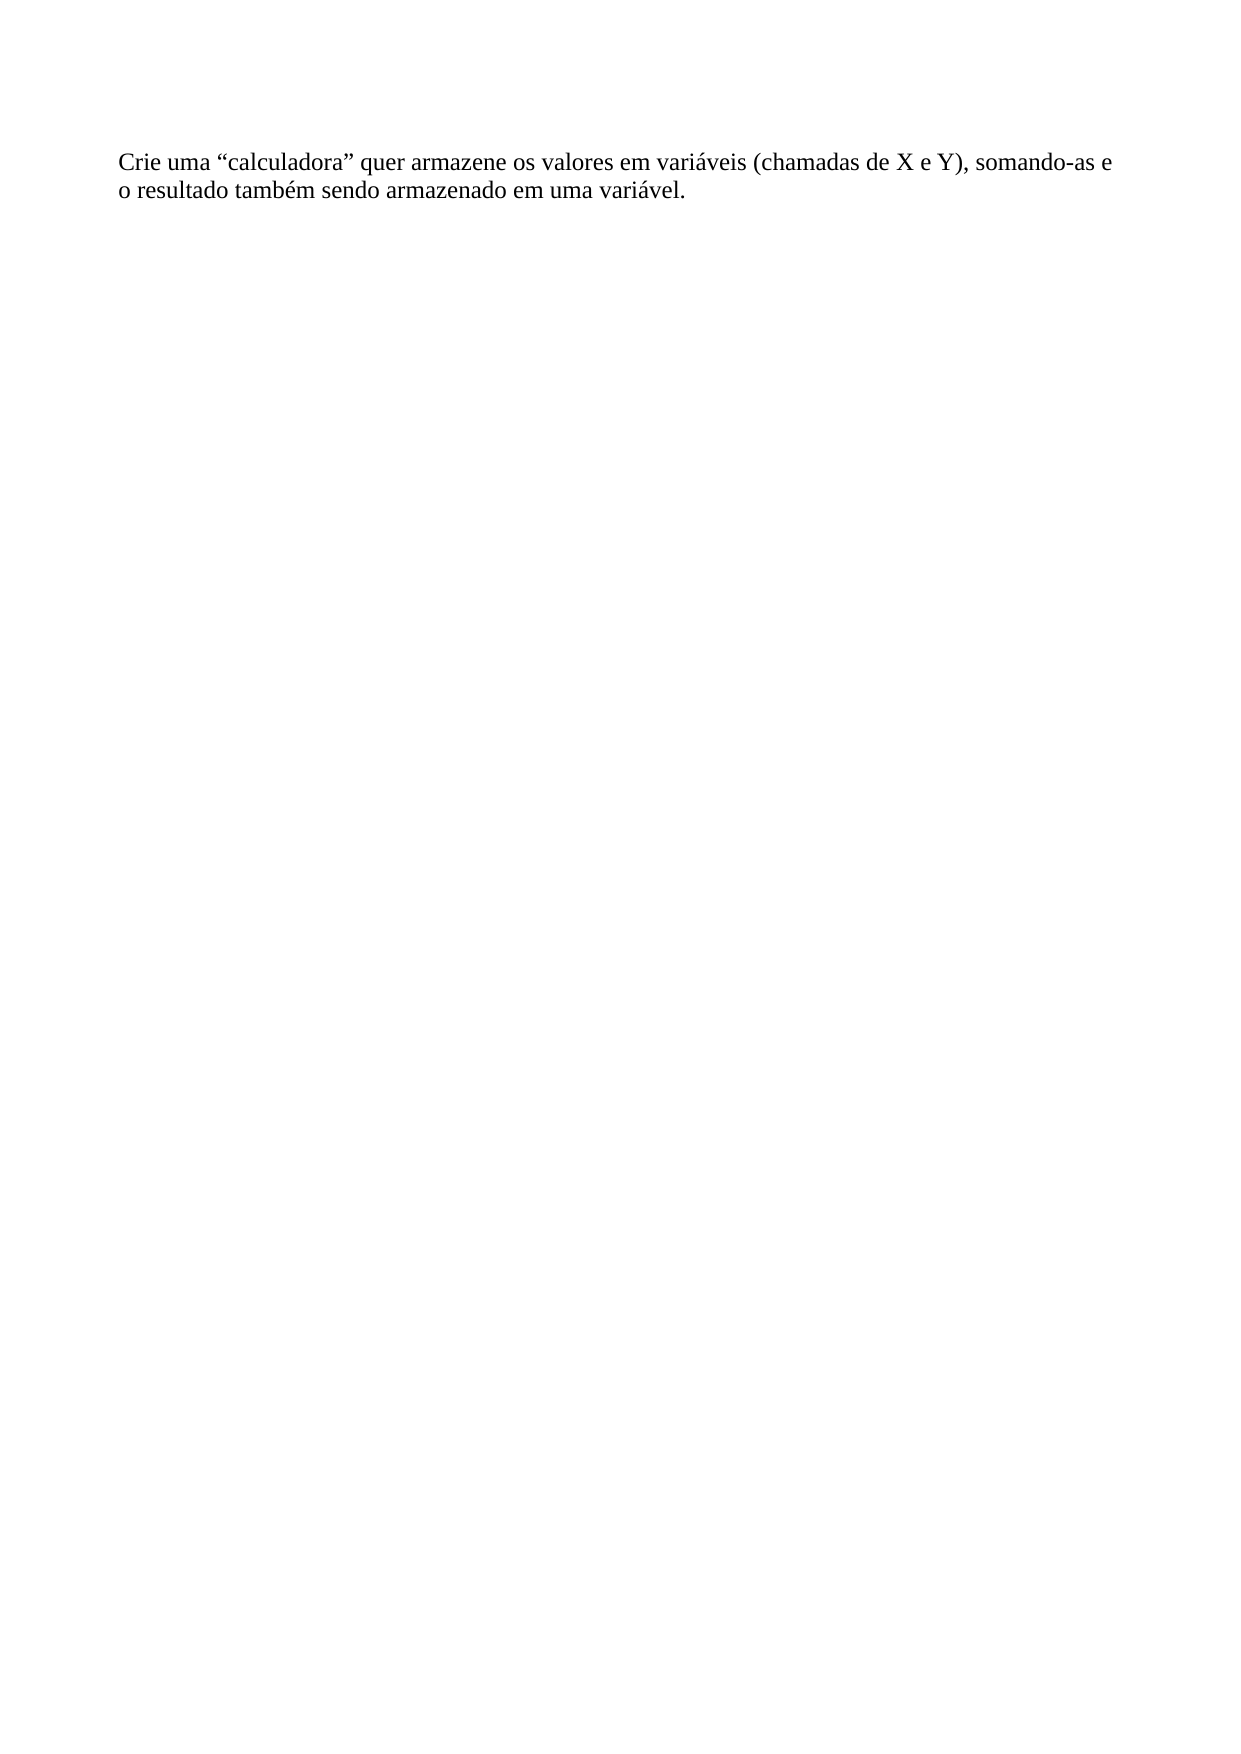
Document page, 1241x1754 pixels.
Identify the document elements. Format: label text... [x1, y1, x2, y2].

text Crie uma “calculadora” quer armazene os valores em variáveis (chamadas de X e Y), somando-as e o resultado também sendo armazenado em uma variável. [118, 147, 1122, 204]
